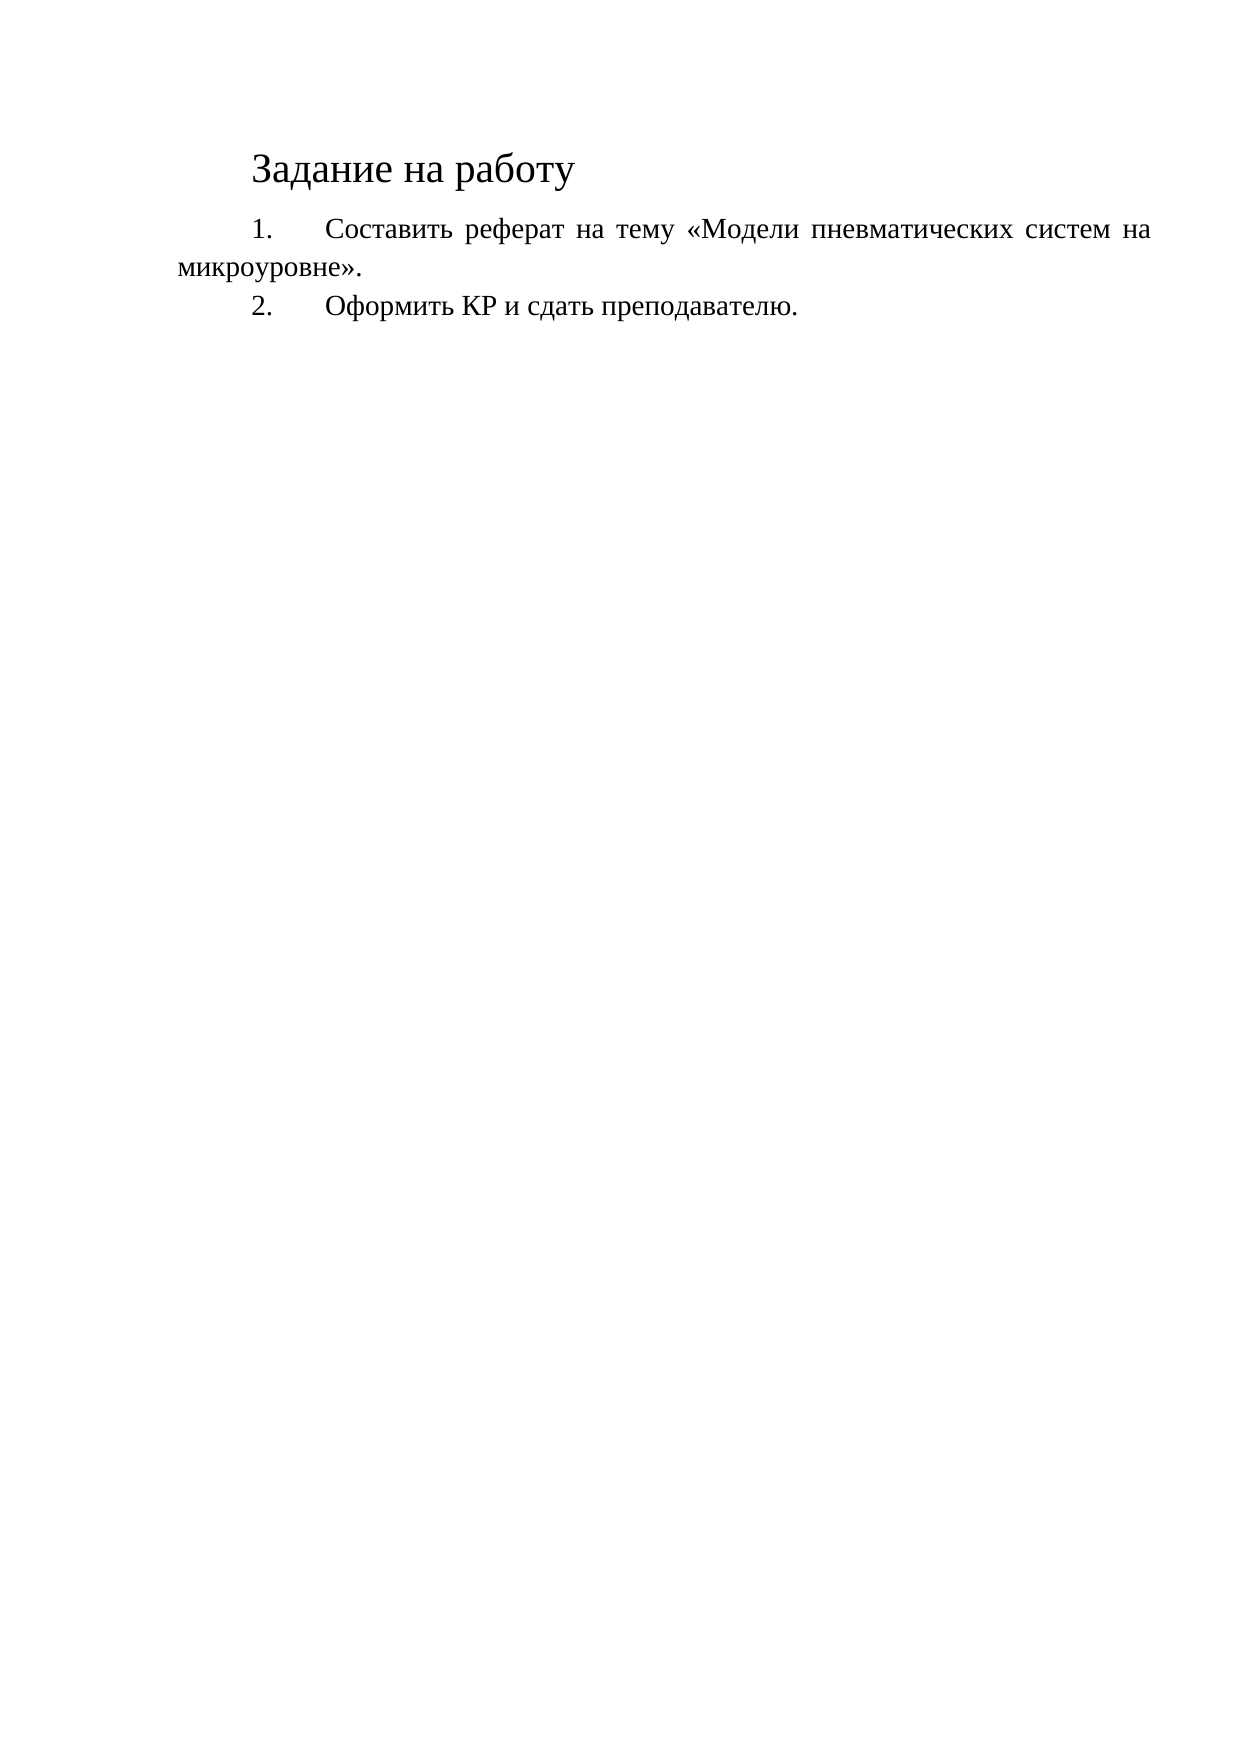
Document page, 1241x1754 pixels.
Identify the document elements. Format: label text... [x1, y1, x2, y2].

list Оформить КР и сдать преподавателю. [177, 288, 1152, 321]
list Составить реферат на тему «Модели пневматических систем на микроуровне». [177, 211, 1152, 283]
subtitle Задание на работу [177, 143, 1152, 191]
